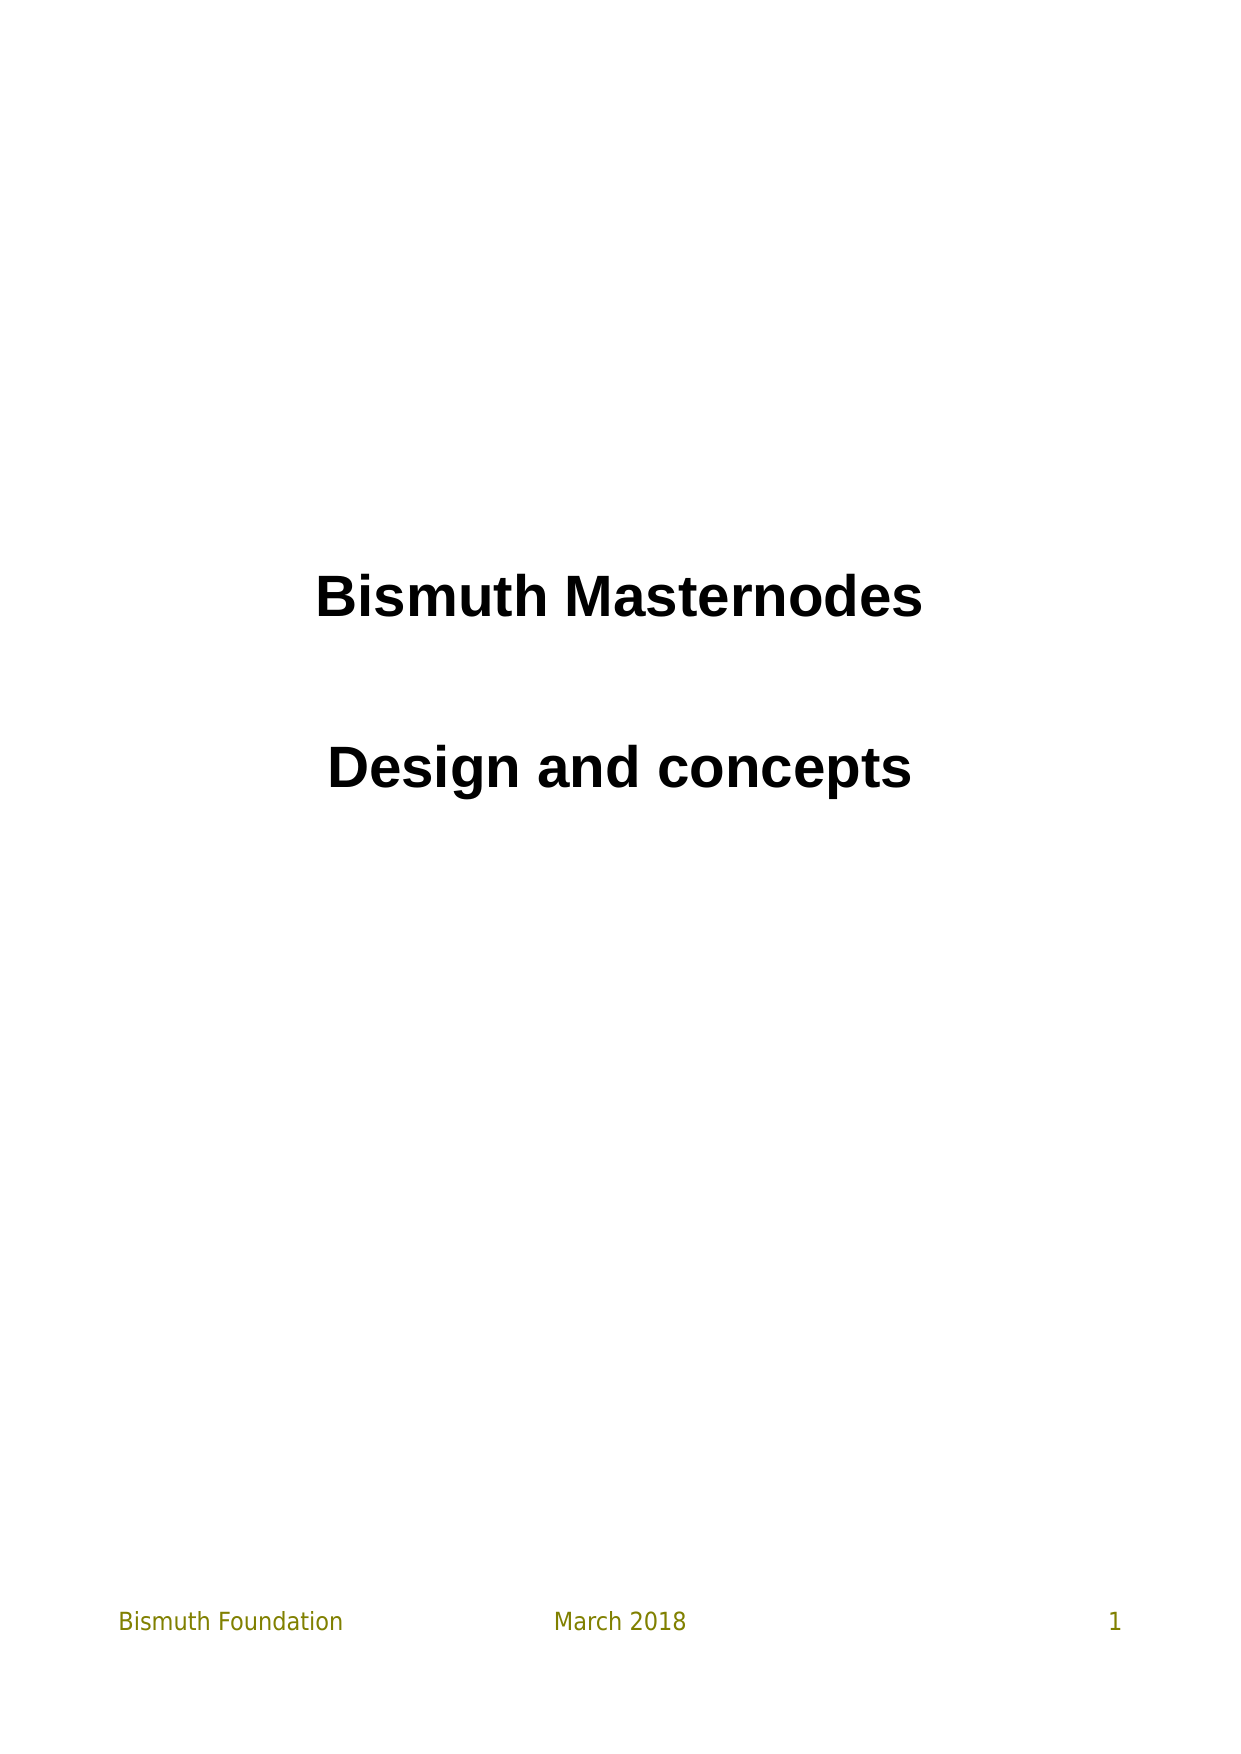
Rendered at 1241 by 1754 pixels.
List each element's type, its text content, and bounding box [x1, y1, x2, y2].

title Bismuth Masternodes [118, 561, 1122, 696]
title Design and concepts [118, 733, 1122, 800]
